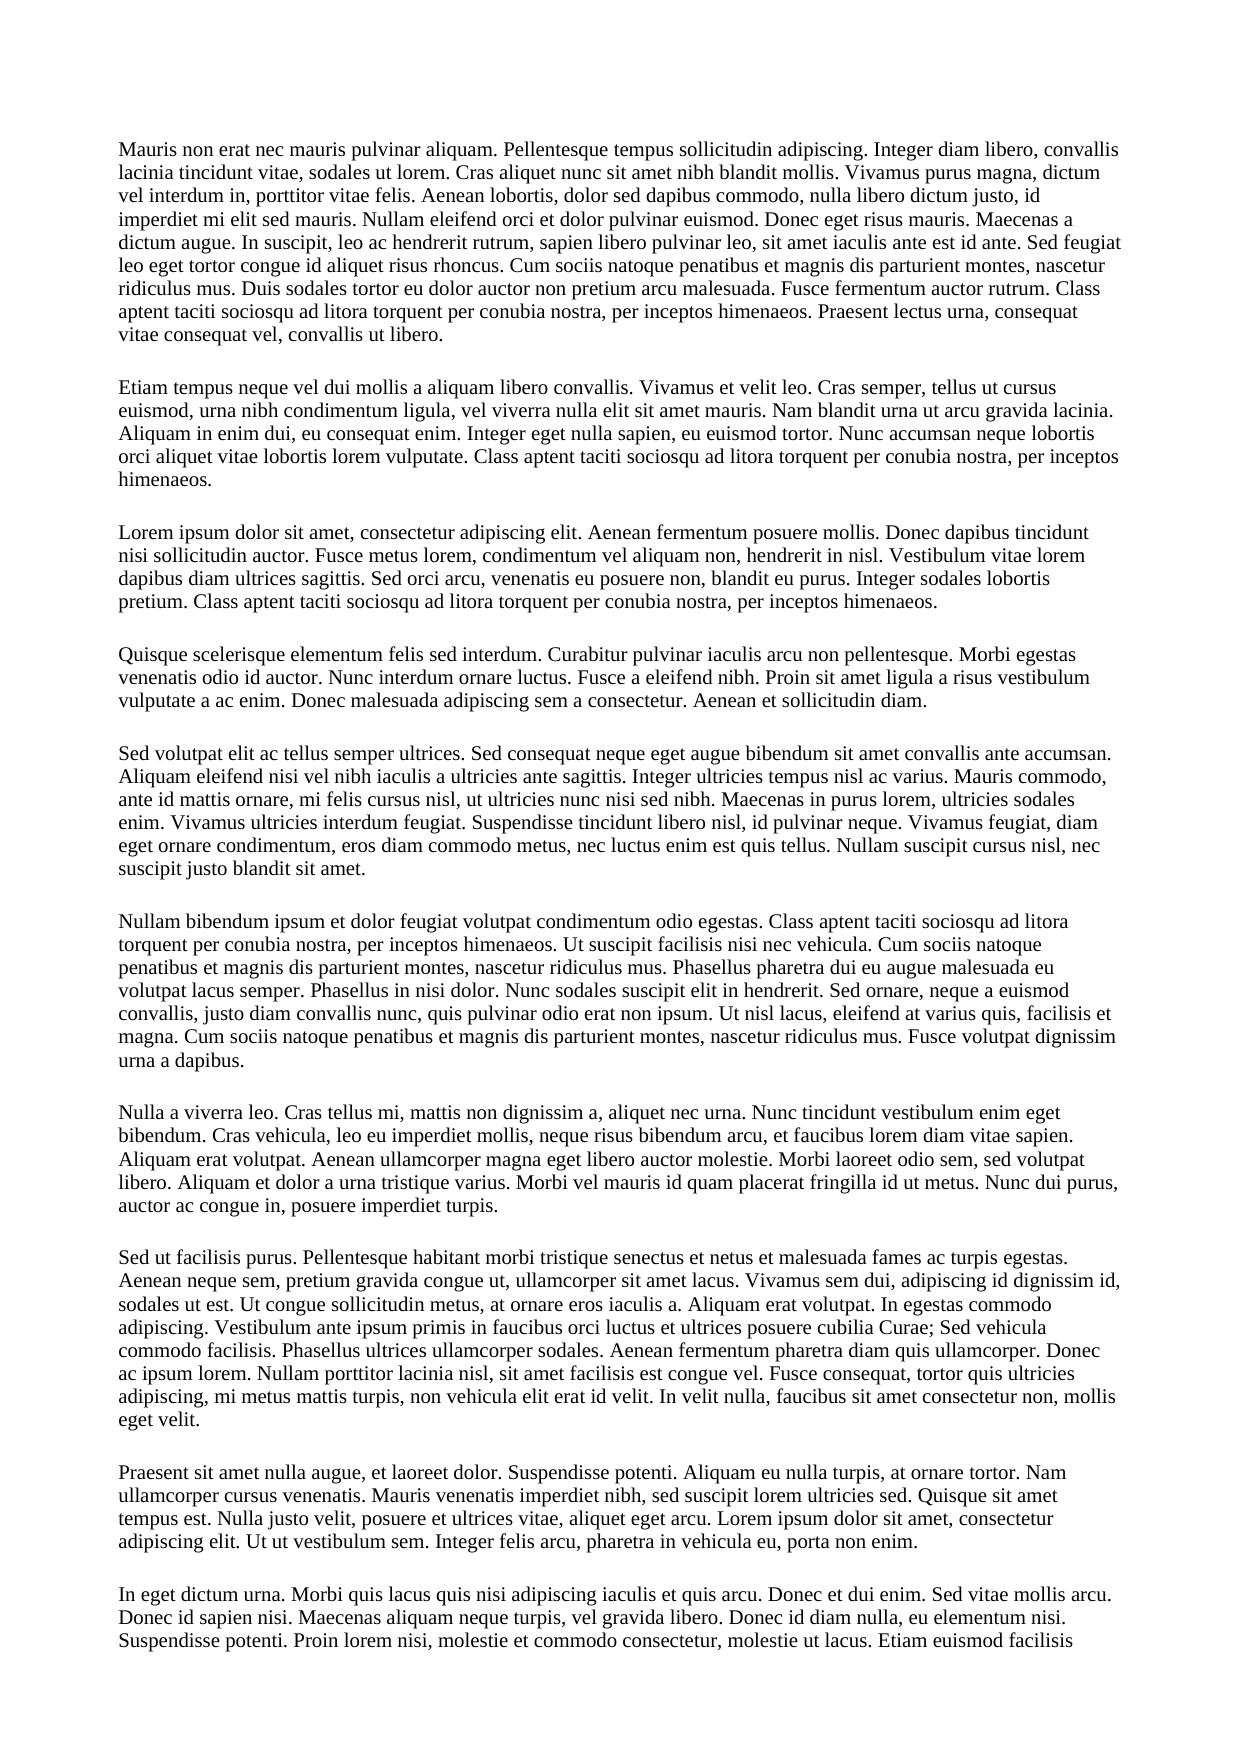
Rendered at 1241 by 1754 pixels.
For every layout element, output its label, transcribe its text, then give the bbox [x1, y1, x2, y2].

text Sed ut facilisis purus. Pellentesque habitant morbi tristique senectus et netus et malesuada fames ac turpis egestas. Aenean neque sem, pretium gravida congue ut, ullamcorper sit amet lacus. Vivamus sem dui, adipiscing id dignissim id, sodales ut est. Ut congue sollicitudin metus, at ornare eros iaculis a. Aliquam erat volutpat. In egestas commodo adipiscing. Vestibulum ante ipsum primis in faucibus orci luctus et ultrices posuere cubilia Curae; Sed vehicula commodo facilisis. Phasellus ultrices ullamcorper sodales. Aenean fermentum pharetra diam quis ullamcorper. Donec ac ipsum lorem. Nullam porttitor lacinia nisl, sit amet facilisis est congue vel. Fusce consequat, tortor quis ultricies adipiscing, mi metus mattis turpis, non vehicula elit erat id velit. In velit nulla, faucibus sit amet consectetur non, mollis eget velit. [118, 1246, 1122, 1431]
text Nullam bibendum ipsum et dolor feugiat volutpat condimentum odio egestas. Class aptent taciti sociosqu ad litora torquent per conubia nostra, per inceptos himenaeos. Ut suscipit facilisis nisi nec vehicula. Cum sociis natoque penatibus et magnis dis parturient montes, nascetur ridiculus mus. Phasellus pharetra dui eu augue malesuada eu volutpat lacus semper. Phasellus in nisi dolor. Nunc sodales suscipit elit in hendrerit. Sed ornare, neque a euismod convallis, justo diam convallis nunc, quis pulvinar odio erat non ipsum. Ut nisl lacus, eleifend at varius quis, facilisis et magna. Cum sociis natoque penatibus et magnis dis parturient montes, nascetur ridiculus mus. Fusce volutpat dignissim urna a dapibus. [118, 910, 1122, 1072]
text Mauris non erat nec mauris pulvinar aliquam. Pellentesque tempus sollicitudin adipiscing. Integer diam libero, convallis lacinia tincidunt vitae, sodales ut lorem. Cras aliquet nunc sit amet nibh blandit mollis. Vivamus purus magna, dictum vel interdum in, porttitor vitae felis. Aenean lobortis, dolor sed dapibus commodo, nulla libero dictum justo, id imperdiet mi elit sed mauris. Nullam eleifend orci et dolor pulvinar euismod. Donec eget risus mauris. Maecenas a dictum augue. In suscipit, leo ac hendrerit rutrum, sapien libero pulvinar leo, sit amet iaculis ante est id ante. Sed feugiat leo eget tortor congue id aliquet risus rhoncus. Cum sociis natoque penatibus et magnis dis parturient montes, nascetur ridiculus mus. Duis sodales tortor eu dolor auctor non pretium arcu malesuada. Fusce fermentum auctor rutrum. Class aptent taciti sociosqu ad litora torquent per conubia nostra, per inceptos himenaeos. Praesent lectus urna, consequat vitae consequat vel, convallis ut libero. [118, 138, 1122, 346]
text Lorem ipsum dolor sit amet, consectetur adipiscing elit. Aenean fermentum posuere mollis. Donec dapibus tincidunt nisi sollicitudin auctor. Fusce metus lorem, condimentum vel aliquam non, hendrerit in nisl. Vestibulum vitae lorem dapibus diam ultrices sagittis. Sed orci arcu, venenatis eu posuere non, blandit eu purus. Integer sodales lobortis pretium. Class aptent taciti sociosqu ad litora torquent per conubia nostra, per inceptos himenaeos. [118, 521, 1122, 613]
text In eget dictum urna. Morbi quis lacus quis nisi adipiscing iaculis et quis arcu. Donec et dui enim. Sed vitae mollis arcu. Donec id sapien nisi. Maecenas aliquam neque turpis, vel gravida libero. Donec id diam nulla, eu elementum nisi. Suspendisse potenti. Proin lorem nisi, molestie et commodo consectetur, molestie ut lacus. Etiam euismod facilisis [118, 1583, 1122, 1652]
text Nulla a viverra leo. Cras tellus mi, mattis non dignissim a, aliquet nec urna. Nunc tincidunt vestibulum enim eget bibendum. Cras vehicula, leo eu imperdiet mollis, neque risus bibendum arcu, et faucibus lorem diam vitae sapien. Aliquam erat volutpat. Aenean ullamcorper magna eget libero auctor molestie. Morbi laoreet odio sem, sed volutpat libero. Aliquam et dolor a urna tristique varius. Morbi vel mauris id quam placerat fringilla id ut metus. Nunc dui purus, auctor ac congue in, posuere imperdiet turpis. [118, 1101, 1122, 1217]
text Praesent sit amet nulla augue, et laoreet dolor. Suspendisse potenti. Aliquam eu nulla turpis, at ornare tortor. Nam ullamcorper cursus venenatis. Mauris venenatis imperdiet nibh, sed suscipit lorem ultricies sed. Quisque sit amet tempus est. Nulla justo velit, posuere et ultrices vitae, aliquet eget arcu. Lorem ipsum dolor sit amet, consectetur adipiscing elit. Ut ut vestibulum sem. Integer felis arcu, pharetra in vehicula eu, porta non enim. [118, 1461, 1122, 1553]
text Quisque scelerisque elementum felis sed interdum. Curabitur pulvinar iaculis arcu non pellentesque. Morbi egestas venenatis odio id auctor. Nunc interdum ornare luctus. Fusce a eleifend nibh. Proin sit amet ligula a risus vestibulum vulputate a ac enim. Donec malesuada adipiscing sem a consectetur. Aenean et sollicitudin diam. [118, 643, 1122, 712]
text Sed volutpat elit ac tellus semper ultrices. Sed consequat neque eget augue bibendum sit amet convallis ante accumsan. Aliquam eleifend nisi vel nibh iaculis a ultricies ante sagittis. Integer ultricies tempus nisl ac varius. Mauris commodo, ante id mattis ornare, mi felis cursus nisl, ut ultricies nunc nisi sed nibh. Maecenas in purus lorem, ultricies sodales enim. Vivamus ultricies interdum feugiat. Suspendisse tincidunt libero nisl, id pulvinar neque. Vivamus feugiat, diam eget ornare condimentum, eros diam commodo metus, nec luctus enim est quis tellus. Nullam suscipit cursus nisl, nec suscipit justo blandit sit amet. [118, 742, 1122, 880]
text Etiam tempus neque vel dui mollis a aliquam libero convallis. Vivamus et velit leo. Cras semper, tellus ut cursus euismod, urna nibh condimentum ligula, vel viverra nulla elit sit amet mauris. Nam blandit urna ut arcu gravida lacinia. Aliquam in enim dui, eu consequat enim. Integer eget nulla sapien, eu euismod tortor. Nunc accumsan neque lobortis orci aliquet vitae lobortis lorem vulputate. Class aptent taciti sociosqu ad litora torquent per conubia nostra, per inceptos himenaeos. [118, 376, 1122, 491]
